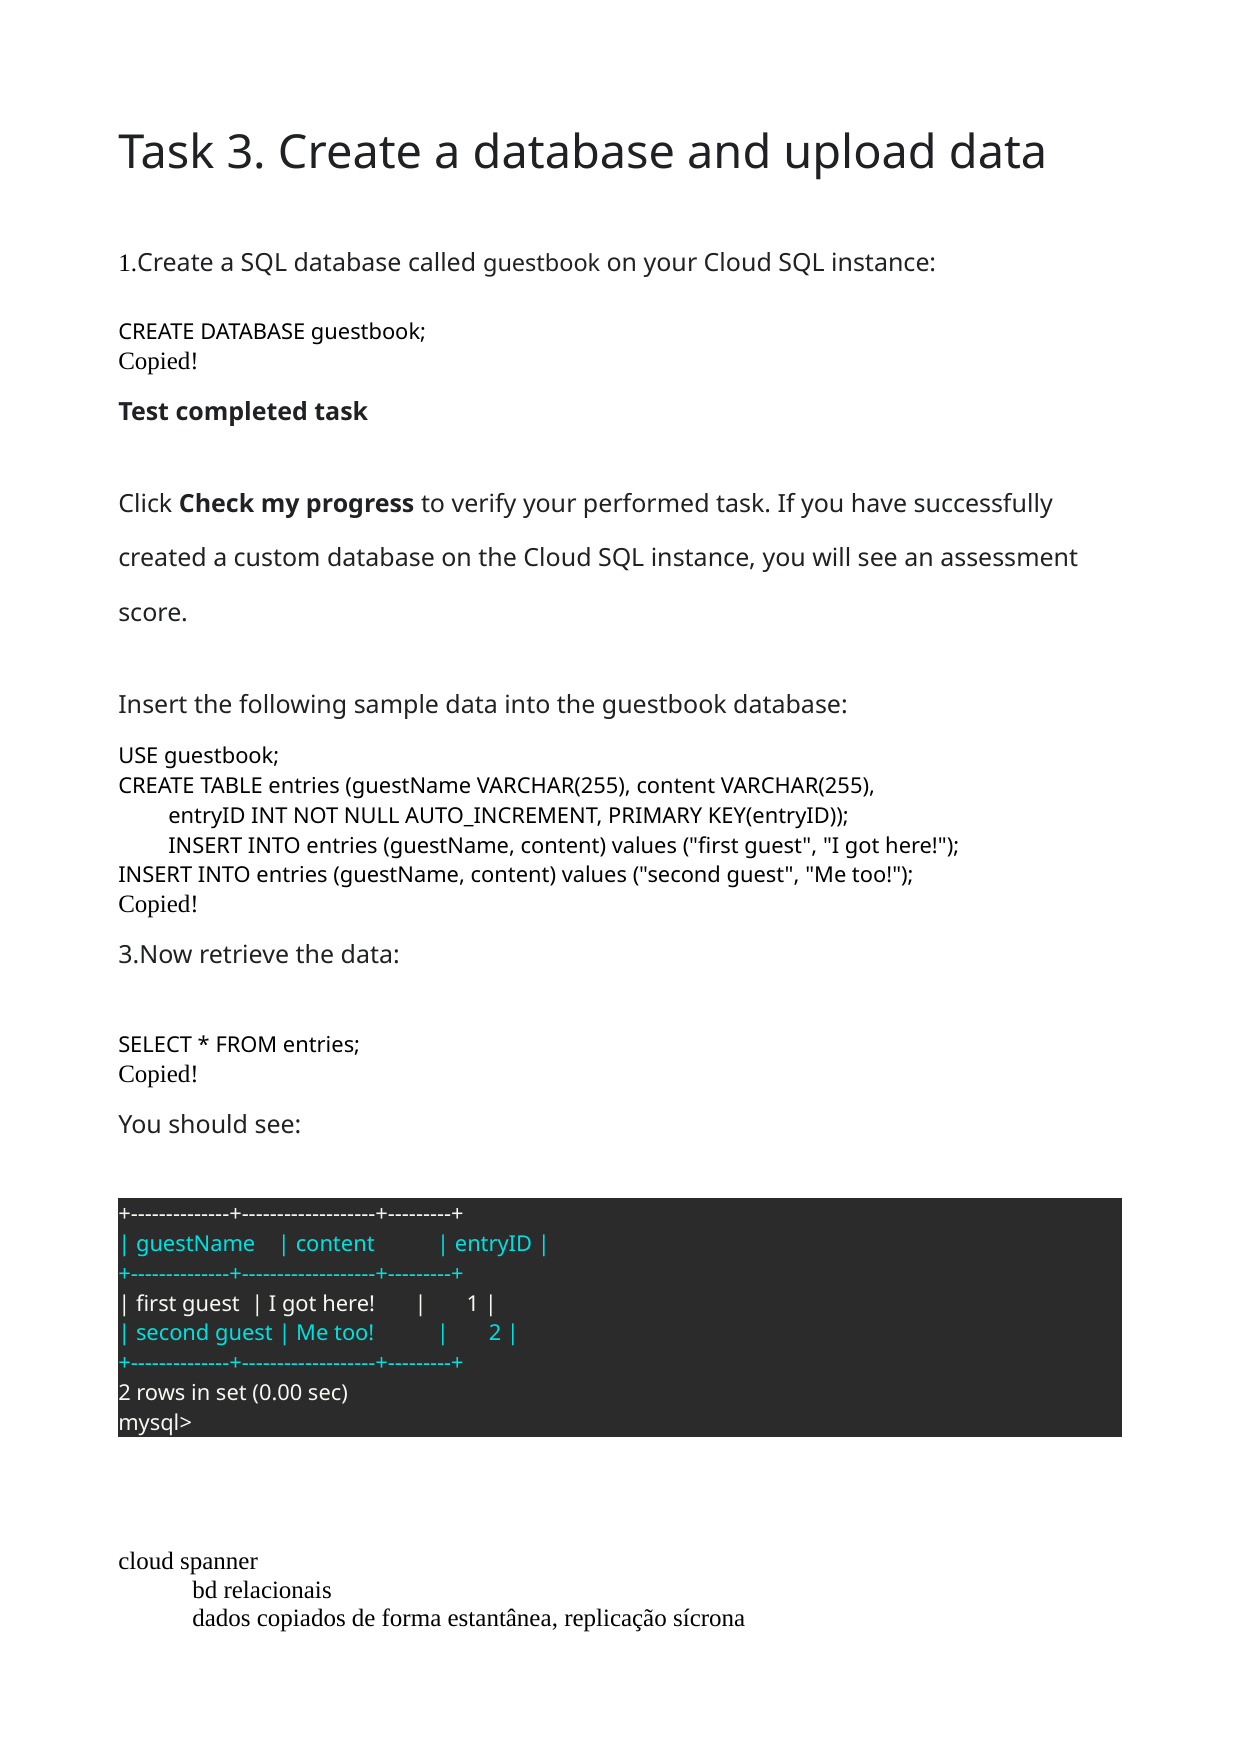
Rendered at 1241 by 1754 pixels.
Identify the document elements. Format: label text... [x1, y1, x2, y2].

text +--------------+-------------------+---------+ [118, 1258, 1122, 1288]
subtitle Task 3. Create a database and upload data [118, 118, 1122, 182]
text entryID INT NOT NULL AUTO_INCREMENT, PRIMARY KEY(entryID)); [118, 800, 1122, 830]
text Copied! [118, 889, 1109, 918]
text Click Check my progress to verify your performed task. If you have successfully created a custom database on the Cloud SQL instance, you will see an assessment score. [118, 486, 1122, 629]
text bd relacionais [118, 1575, 1122, 1603]
text Insert the following sample data into the guestbook database: [118, 687, 1122, 721]
text cloud spanner [118, 1546, 1122, 1575]
text INSERT INTO entries (guestName, content) values ("first guest", "I got here!"); [118, 830, 1122, 859]
text +--------------+-------------------+---------+ [118, 1347, 1122, 1377]
text | guestName | content | entryID | [118, 1228, 1122, 1258]
text You should see: [118, 1106, 1122, 1140]
text +--------------+-------------------+---------+ [118, 1198, 1122, 1228]
text 2 rows in set (0.00 sec) [118, 1377, 1122, 1407]
list Now retrieve the data: [118, 937, 1122, 971]
text CREATE DATABASE guestbook; [118, 316, 1122, 346]
text SELECT * FROM entries; [118, 1029, 1122, 1059]
text | second guest | Me too! | 2 | [118, 1317, 1122, 1347]
text Copied! [118, 1059, 1109, 1087]
text USE guestbook; [118, 740, 1122, 770]
text CREATE TABLE entries (guestName VARCHAR(255), content VARCHAR(255), [118, 770, 1122, 800]
list Create a SQL database called guestbook on your Cloud SQL instance: [118, 245, 1122, 279]
text INSERT INTO entries (guestName, content) values ("second guest", "Me too!"); [118, 859, 1122, 889]
text Copied! [118, 346, 1109, 375]
text | first guest | I got here! | 1 | [118, 1288, 1122, 1317]
text mysql> [118, 1407, 1122, 1437]
text Test completed task [118, 394, 1122, 428]
text dados copiados de forma estantânea, replicação sícrona [118, 1603, 1122, 1632]
